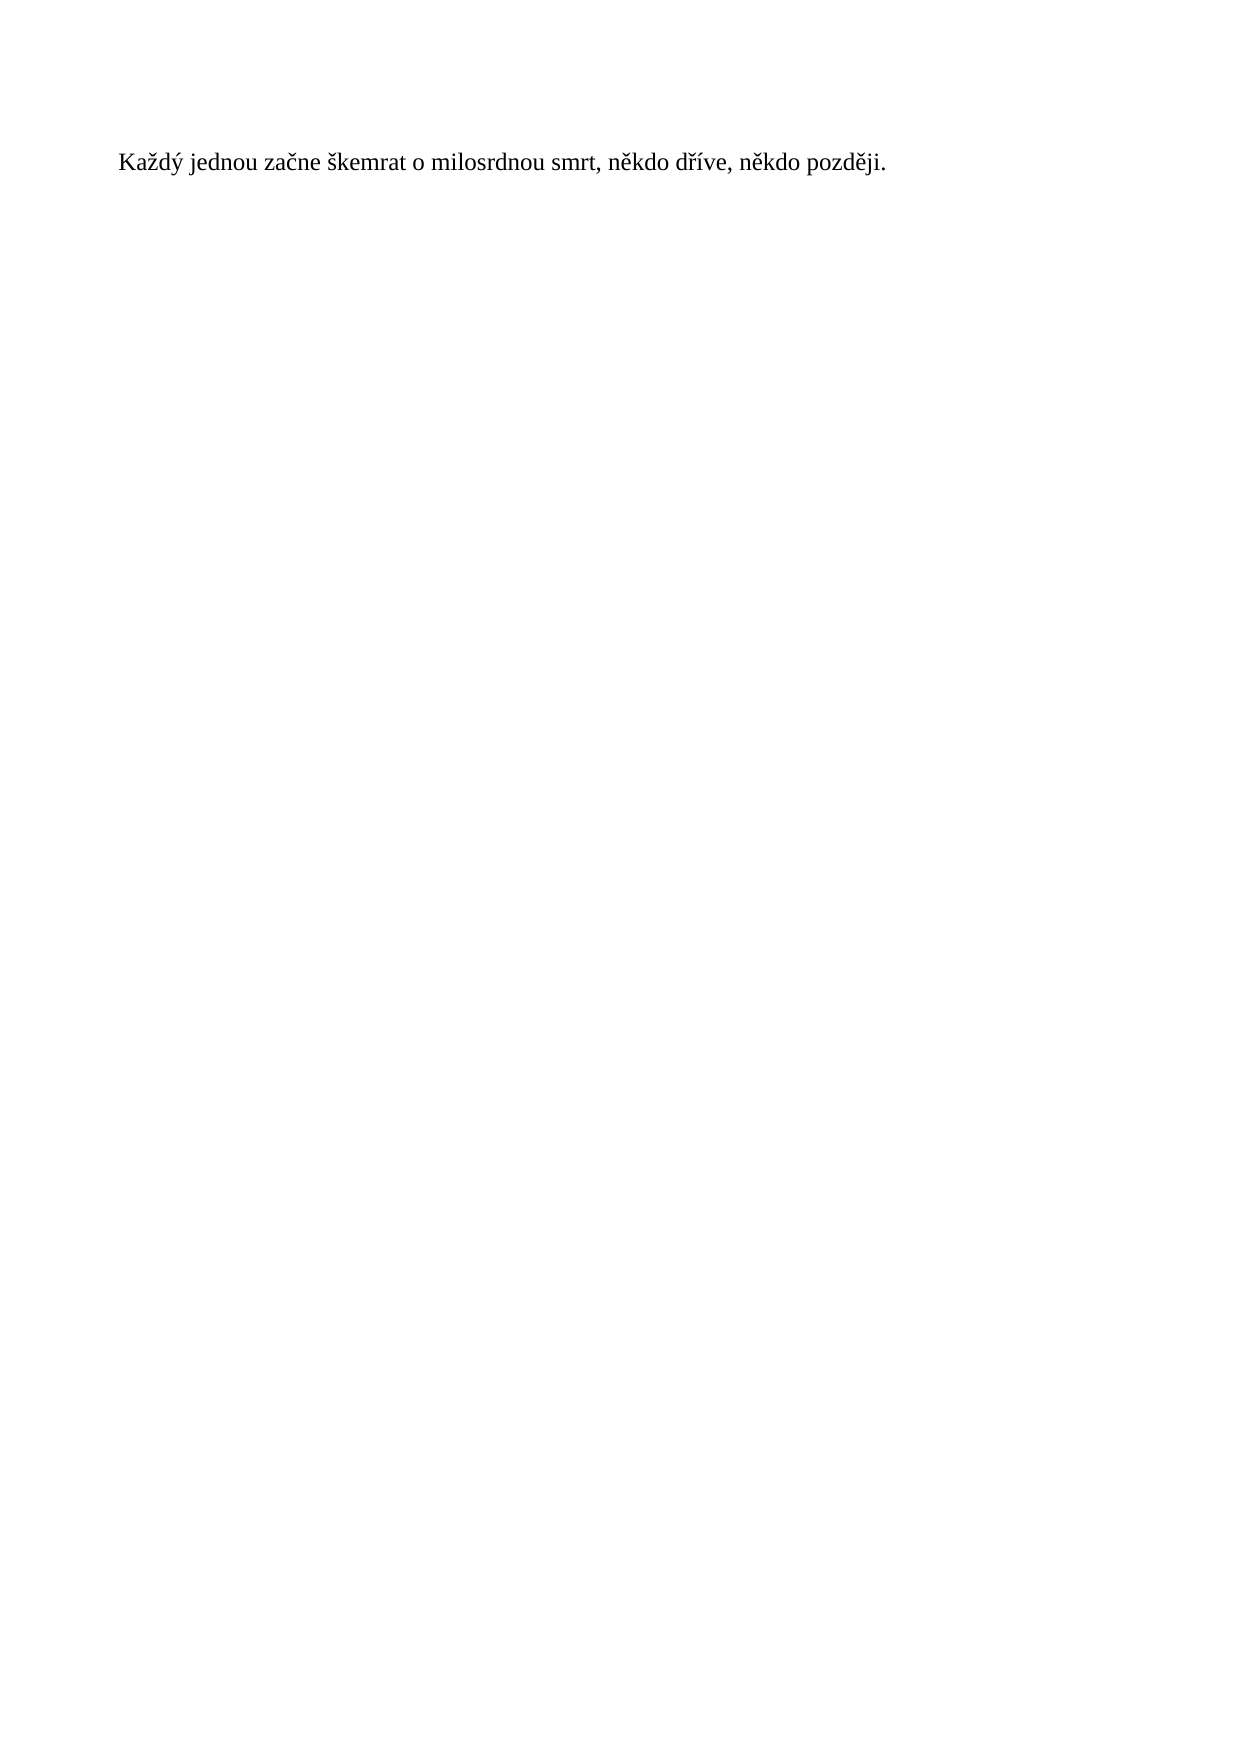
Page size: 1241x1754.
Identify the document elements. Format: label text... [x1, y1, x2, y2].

text Každý jednou začne škemrat o milosrdnou smrt, někdo dříve, někdo později. [118, 118, 1122, 176]
